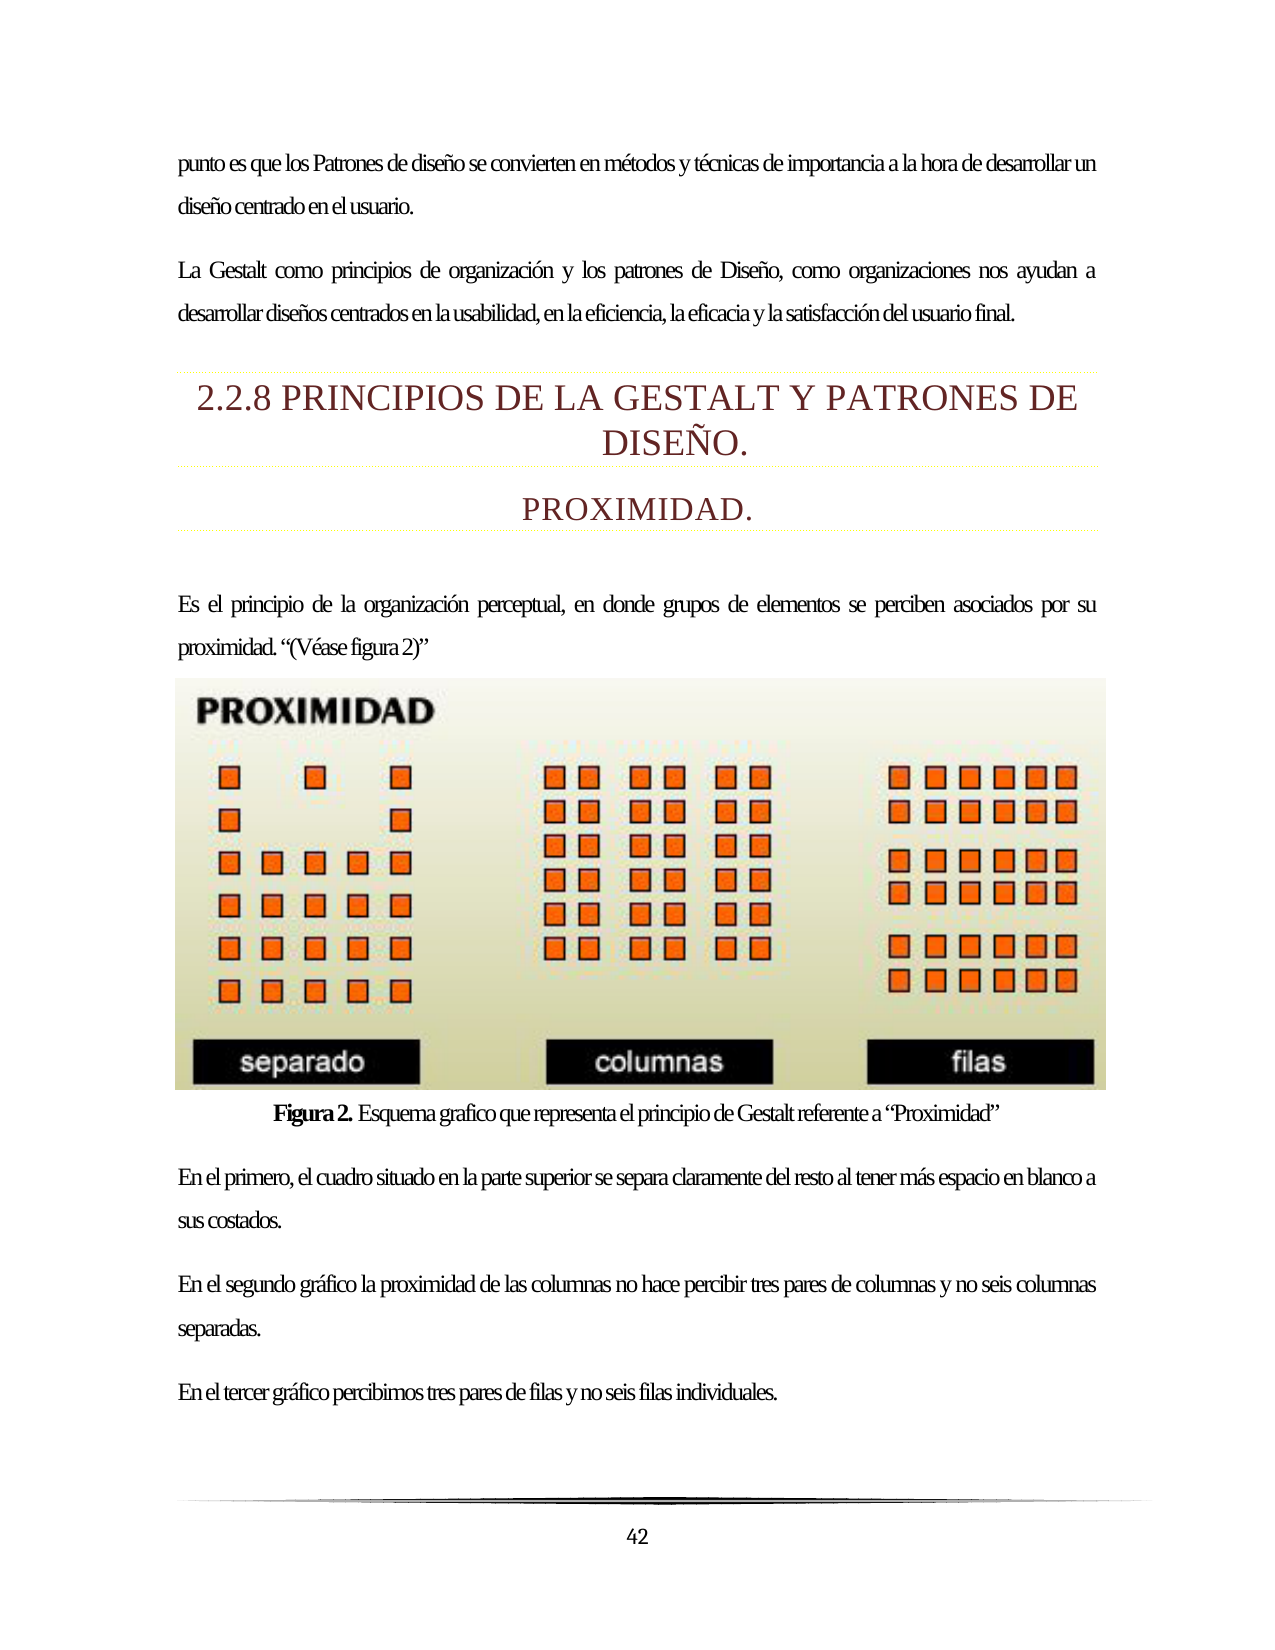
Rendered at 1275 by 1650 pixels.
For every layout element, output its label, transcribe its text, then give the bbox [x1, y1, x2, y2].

text Figura 2. Esquema grafico que representa el principio de Gestalt referente a “Proximidad” [177, 1098, 1098, 1127]
text En el tercer gráfico percibimos tres pares de filas y no seis filas individuales. [177, 1377, 1098, 1405]
text En el segundo gráfico la proximidad de las columnas no hace percibir tres pares de columnas y no seis columnas separadas. [177, 1269, 1098, 1341]
subtitle Proximidad. [177, 490, 1098, 531]
picture [177, 1497, 1153, 1505]
subtitle 2.2.8 Principios de la Gestalt y Patrones de Diseño. [177, 372, 1098, 467]
text En el primero, el cuadro situado en la parte superior se separa claramente del resto al tener más espacio en blanco a sus costados. [177, 1162, 1098, 1234]
text punto es que los Patrones de diseño se convierten en métodos y técnicas de importancia a la hora de desarrollar un diseño centrado en el usuario. [177, 148, 1098, 219]
text La Gestalt como principios de organización y los patrones de Diseño, como organizaciones nos ayudan a desarrollar diseños centrados en la usabilidad, en la eficiencia, la eficacia y la satisfacción del usuario final. [177, 255, 1098, 327]
text Es el principio de la organización perceptual, en donde grupos de elementos se perciben asociados por su proximidad. “(Véase figura 2)” [177, 589, 1098, 661]
